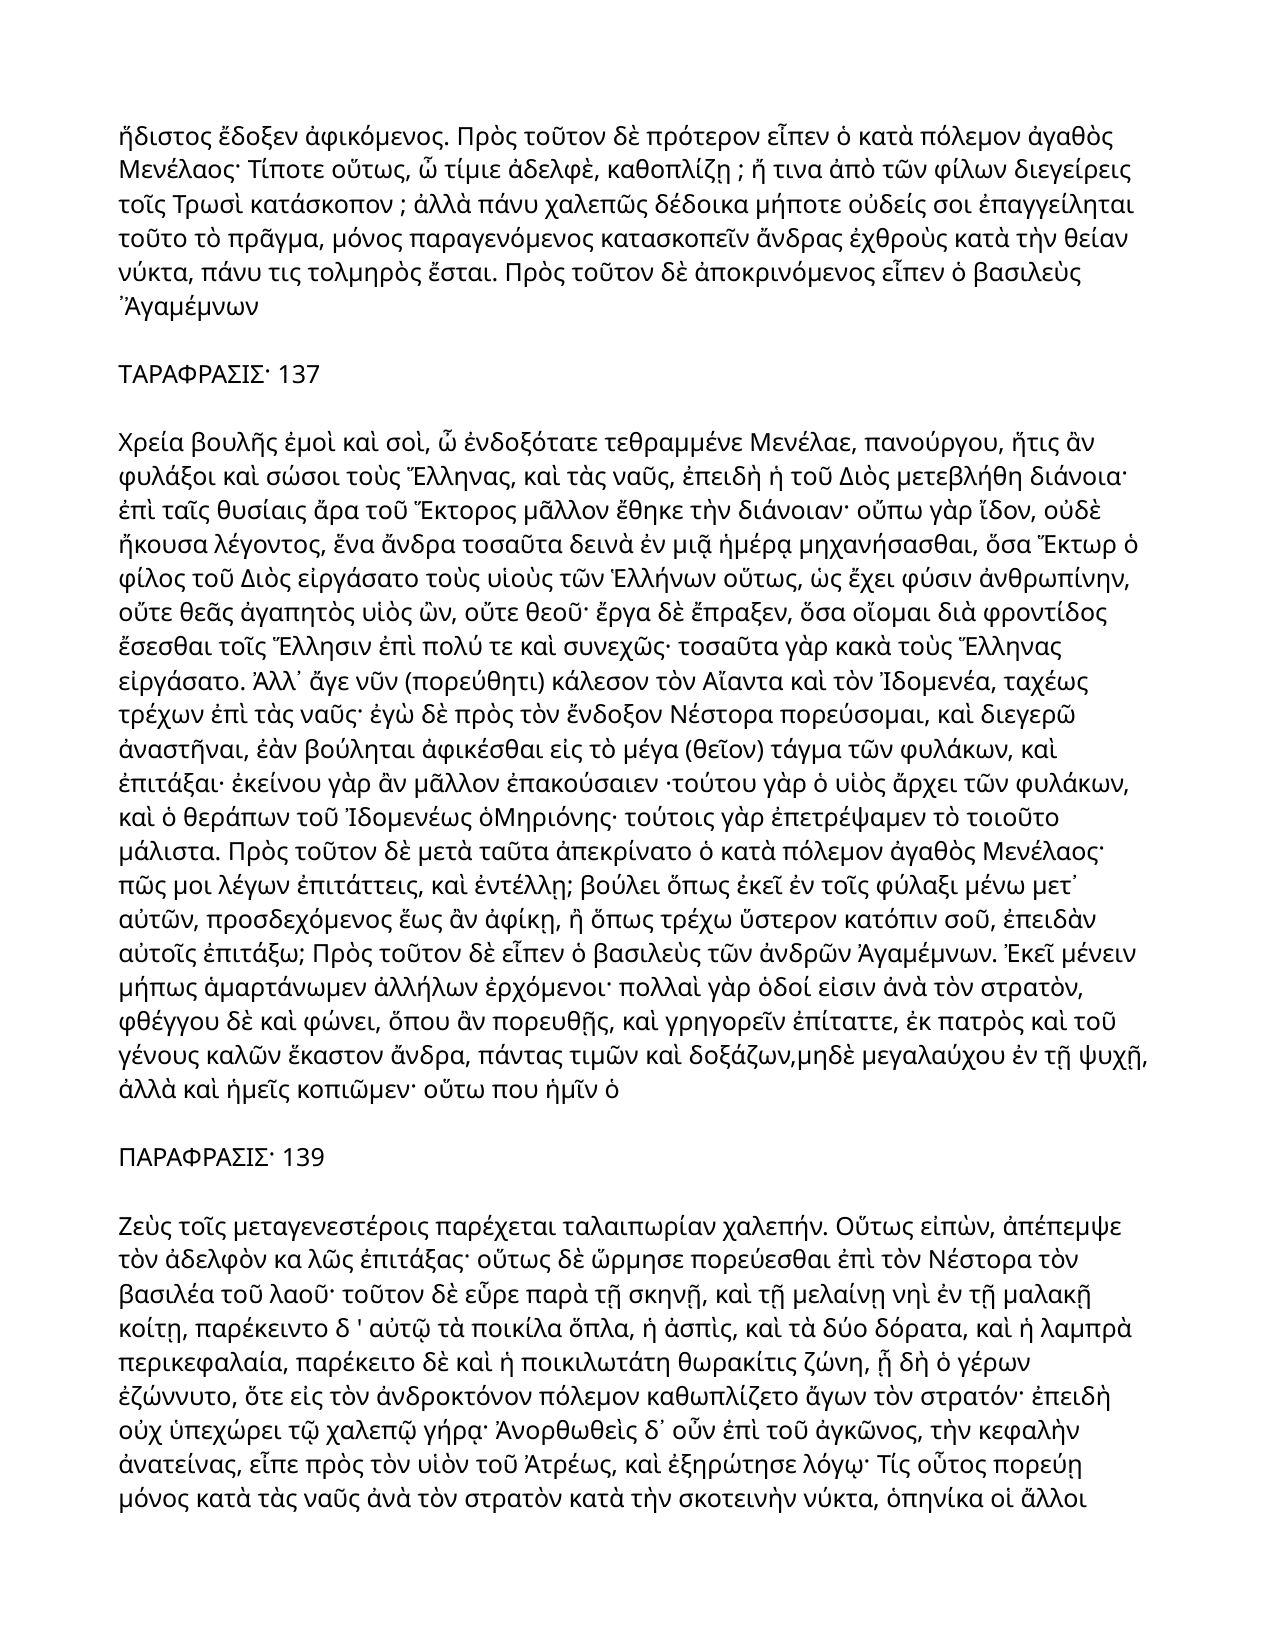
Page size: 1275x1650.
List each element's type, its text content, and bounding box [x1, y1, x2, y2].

text ἥδιστος ἔδοξεν ἀφικόμενος. Πρὸς τοῦτον δὲ πρότερον εἶπεν ὁ κατὰ πόλεμον ἀγαθὸς Μενέλαος· Τίποτε οὕτως, ὦ τίμιε ἀδελφὲ, καθοπλίζῃ ; ἤ τινα ἀπὸ τῶν φίλων διεγείρεις τοῖς Τρωσὶ κατάσκοπον ; ἀλλὰ πάνυ χαλεπῶς δέδοικα μήποτε οὐδείς σοι ἐπαγγείληται τοῦτο τὸ πρᾶγμα, μόνος παραγενόμενος κατασκοπεῖν ἄνδρας ἐχθροὺς κατὰ τὴν θείαν νύκτα, πάνυ τις τολμηρὸς ἔσται. Πρὸς τοῦτον δὲ ἀποκρινόμενος εἶπεν ὁ βασιλεὺς ᾿Ἀγαμέμνων [118, 118, 1157, 322]
text Χρεία βουλῆς ἐμοὶ καὶ σοὶ, ὦ ἐνδοξότατε τεθραμμένε Μενέλαε, πανούργου, ἥτις ἂν φυλάξοι καὶ σώσοι τοὺς Ἕλληνας, καὶ τὰς ναῦς, ἐπειδὴ ἡ τοῦ Διὸς μετεβλήθη διάνοια· ἐπὶ ταῖς θυσίαις ἄρα τοῦ Ἕκτορος μᾶλλον ἔθηκε τὴν διάνοιαν· οὔπω γὰρ ἴδον, οὐδὲ ἤκουσα λέγοντος, ἕνα ἄνδρα τοσαῦτα δεινὰ ἐν μιᾷ ἡμέρᾳ μηχανήσασθαι, ὅσα Ἕκτωρ ὁ φίλος τοῦ Διὸς εἰργάσατο τοὺς υἱοὺς τῶν Ἑλλήνων οὕτως, ὡς ἔχει φύσιν ἀνθρωπίνην, οὔτε θεᾶς ἀγαπητὸς υἱὸς ὢν, οὔτε θεοῦ· ἔργα δὲ ἔπραξεν, ὅσα οἴομαι διὰ φροντίδος ἔσεσθαι τοῖς Ἕλλησιν ἐπὶ πολύ τε καὶ συνεχῶς· τοσαῦτα γὰρ κακὰ τοὺς Ἕλληνας εἰργάσατο. Ἀλλ᾽ ἄγε νῦν (πορεύθητι) κάλεσον τὸν Αἴαντα καὶ τὸν Ἰδομενέα, ταχέως τρέχων ἐπὶ τὰς ναῦς· ἐγὼ δὲ πρὸς τὸν ἔνδοξον Νέστορα πορεύσομαι, καὶ διεγερῶ ἀναστῆναι, ἐὰν βούληται ἀφικέσθαι εἰς τὸ μέγα (θεῖον) τάγμα τῶν φυλάκων, καὶ ἐπιτάξαι· ἐκείνου γὰρ ἂν μᾶλλον ἐπακούσαιεν ·τούτου γὰρ ὁ υἱὸς ἄρχει τῶν φυλάκων, καὶ ὁ θεράπων τοῦ Ἰδομενέως ὁΜηριόνης· τούτοις γὰρ ἐπετρέψαμεν τὸ τοιοῦτο μάλιστα. Πρὸς τοῦτον δὲ μετὰ ταῦτα ἀπεκρίνατο ὁ κατὰ πόλεμον ἀγαθὸς Μενέλαος· πῶς μοι λέγων ἐπιτάττεις, καὶ ἐντέλλῃ; βούλει ὅπως ἐκεῖ ἐν τοῖς φύλαξι μένω μετ᾿ αὐτῶν, προσδεχόμενος ἕως ἂν ἀφίκῃ, ἢ ὅπως τρέχω ὕστερον κατόπιν σοῦ, ἐπειδὰν αὐτοῖς ἐπιτάξω; Πρὸς τοῦτον δὲ εἶπεν ὁ βασιλεὺς τῶν ἀνδρῶν Ἀγαμέμνων. Ἐκεῖ μένειν μήπως ἁμαρτάνωμεν ἀλλήλων ἐρχόμενοι· πολλαὶ γὰρ ὁδοί εἰσιν ἀνὰ τὸν στρατὸν, φθέγγου δὲ καὶ φώνει, ὅπου ἂν πορευθῇς, καὶ γρηγορεῖν ἐπίταττε, ἐκ πατρὸς καὶ τοῦ γένους καλῶν ἕκαστον ἄνδρα, πάντας τιμῶν καὶ δοξάζων,μηδὲ μεγαλαύχου ἐν τῇ ψυχῇ, ἀλλὰ καὶ ἡμεῖς κοπιῶμεν· οὕτω που ἡμῖν ὁ [118, 425, 1157, 1106]
text Ζεὺς τοῖς μεταγενεστέροις παρέχεται ταλαιπωρίαν χαλεπήν. Οὕτως εἰπὼν, ἀπέπεμψε τὸν ἀδελφὸν κα λῶς ἐπιτάξας· οὕτως δὲ ὥρμησε πορεύεσθαι ἐπὶ τὸν Νέστορα τὸν βασιλέα τοῦ λαοῦ· τοῦτον δὲ εὗρε παρὰ τῇ σκηνῇ, καὶ τῇ μελαίνῃ νηὶ ἐν τῇ μαλακῇ κοίτῃ, παρέκειντο δ ' αὐτῷ τὰ ποικίλα ὅπλα, ἡ ἀσπὶς, καὶ τὰ δύο δόρατα, καὶ ἡ λαμπρὰ περικεφαλαία, παρέκειτο δὲ καὶ ἡ ποικιλωτάτη θωρακίτις ζώνη, ᾗ δὴ ὁ γέρων ἐζώννυτο, ὅτε εἰς τὸν ἀνδροκτόνον πόλεμον καθωπλίζετο ἄγων τὸν στρατόν· ἐπειδὴ οὐχ ὑπεχώρει τῷ χαλεπῷ γήρᾳ· Ἀνορθωθεὶς δ᾽ οὖν ἐπὶ τοῦ ἀγκῶνος, τὴν κεφαλὴν ἀνατείνας, εἶπε πρὸς τὸν υἱὸν τοῦ Ἀτρέως, καὶ ἐξηρώτησε λόγῳ· Τίς οὗτος πορεύῃ μόνος κατὰ τὰς ναῦς ἀνὰ τὸν στρατὸν κατὰ τὴν σκοτεινὴν νύκτα, ὁπηνίκα οἱ ἄλλοι [118, 1208, 1157, 1515]
text TΑΡΑΦΡΑΣΙΣ· 137 [118, 357, 1157, 391]
text ΠΑΡΑΦΡΑΣΙΣ· 139 [118, 1140, 1157, 1174]
